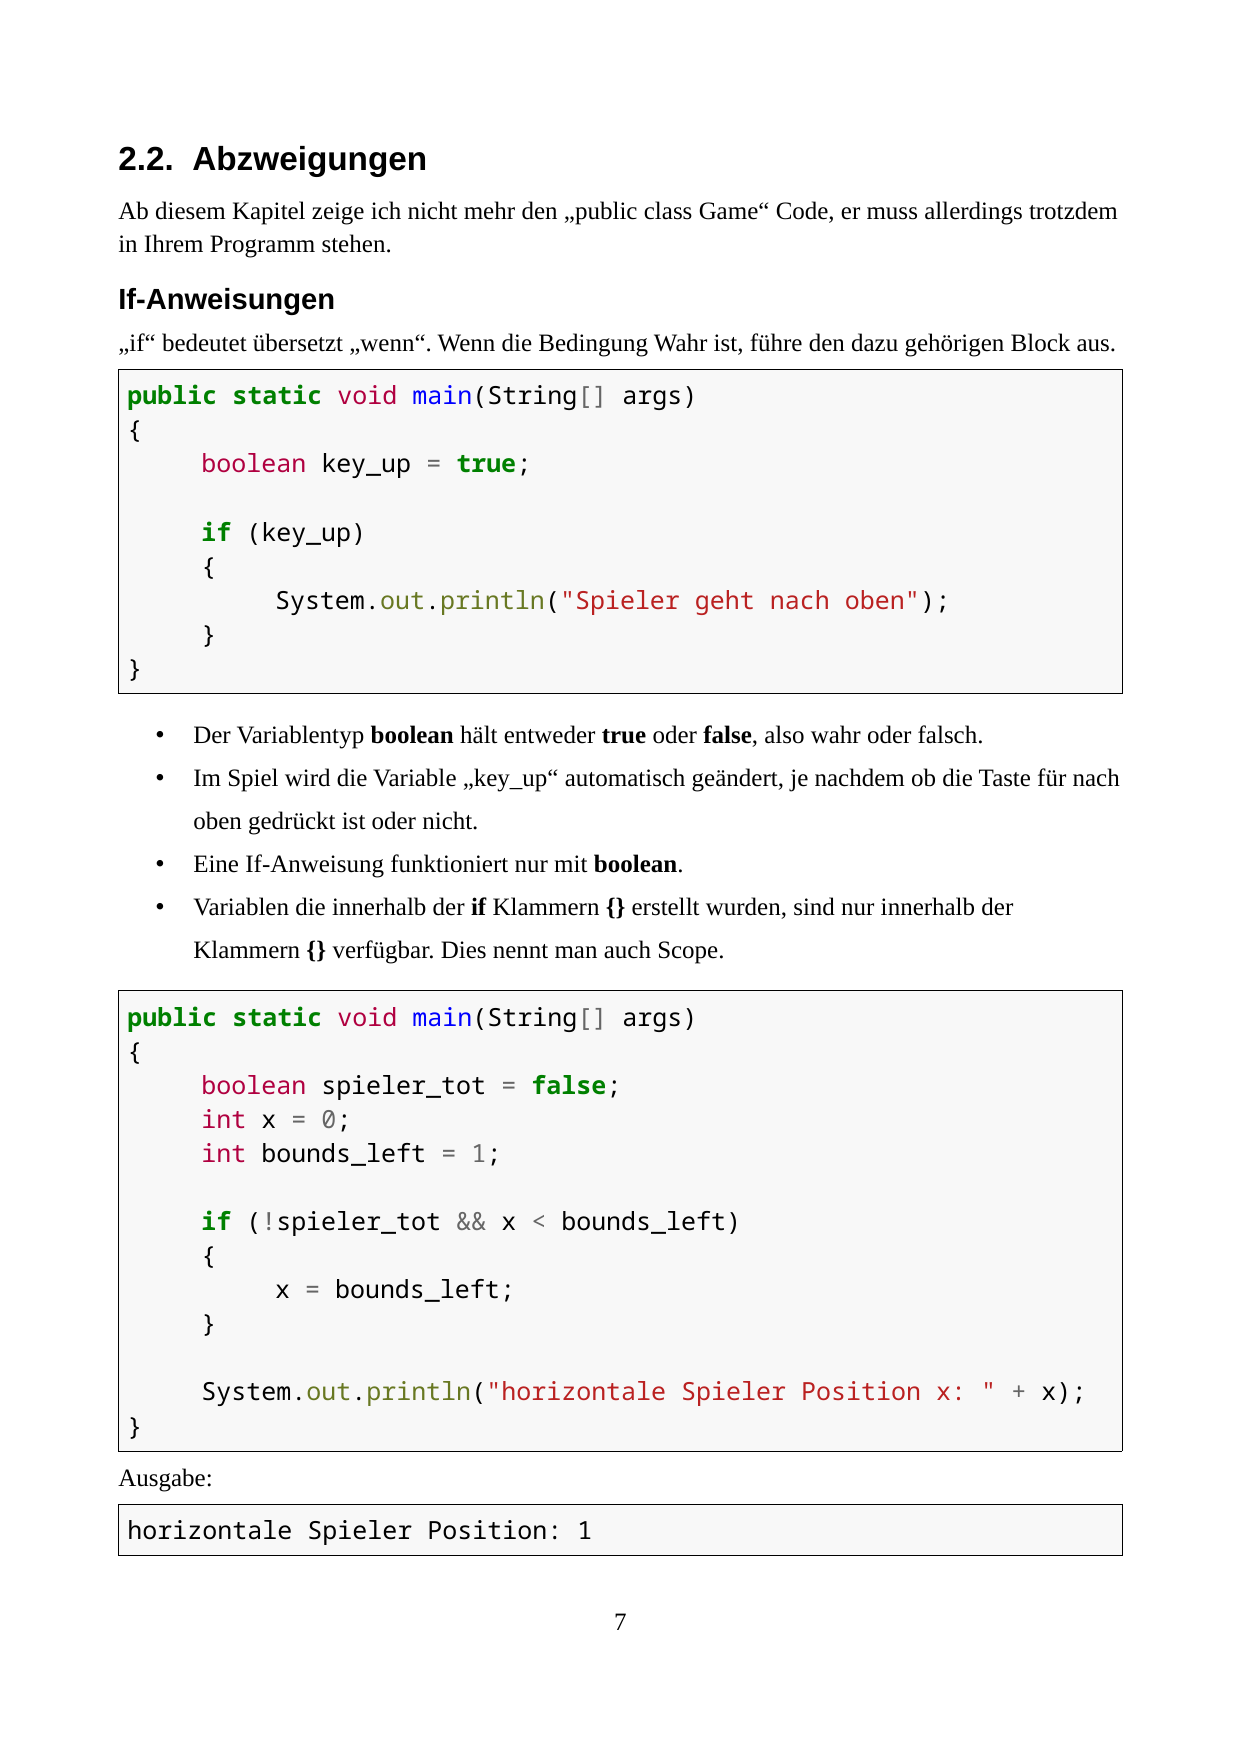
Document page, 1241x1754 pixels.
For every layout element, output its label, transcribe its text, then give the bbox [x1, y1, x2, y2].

text { [127, 548, 1113, 582]
list Im Spiel wird die Variable „key_up“ automatisch geändert, je nachdem ob die Taste für nach oben gedrückt ist oder nicht. [156, 763, 1122, 835]
text x = bounds_left; [127, 1272, 1113, 1306]
text System.out.println("Spieler geht nach oben"); [127, 582, 1113, 616]
text { [127, 412, 1113, 446]
text System.out.println("horizontale Spieler Position x: " + x); [127, 1374, 1113, 1408]
text Ausgabe: [118, 1452, 1122, 1492]
text „if“ bedeutet übersetzt „wenn“. Wenn die Bedingung Wahr ist, führe den dazu gehörigen Block aus. [118, 328, 1122, 357]
text Ab diesem Kapitel zeige ich nicht mehr den „public class Game“ Code, er muss allerdings trotzdem in Ihrem Programm stehen. [118, 196, 1122, 258]
text int x = 0; [127, 1102, 1113, 1136]
list Variablen die innerhalb der if Klammern {} erstellt wurden, sind nur innerhalb der Klammern {} verfügbar. Dies nennt man auch Scope. [156, 892, 1122, 964]
list Eine If-Anweisung funktioniert nur mit boolean. [156, 849, 1122, 878]
text } [127, 1408, 1113, 1442]
text public static void main(String[] args) [127, 999, 1113, 1033]
text } [127, 651, 1113, 684]
text if (!spieler_tot && x < bounds_left) [127, 1204, 1113, 1238]
text { [127, 1238, 1113, 1272]
list Der Variablentyp boolean hält entweder true oder false, also wahr oder falsch. [156, 694, 1122, 748]
text { [127, 1033, 1113, 1067]
text horizontale Spieler Position: 1 [127, 1513, 1113, 1547]
list [156, 361, 1122, 369]
text int bounds_left = 1; [127, 1136, 1113, 1170]
text [118, 978, 1122, 990]
text } [127, 616, 1113, 651]
text boolean spieler_tot = false; [127, 1067, 1113, 1102]
subtitle Abzweigungen [118, 139, 1122, 177]
text public static void main(String[] args) [127, 378, 1113, 412]
text boolean key_up = true; [127, 446, 1113, 480]
text } [127, 1306, 1113, 1340]
text if (key_up) [127, 514, 1113, 548]
subtitle If-Anweisungen [94, 282, 1122, 316]
